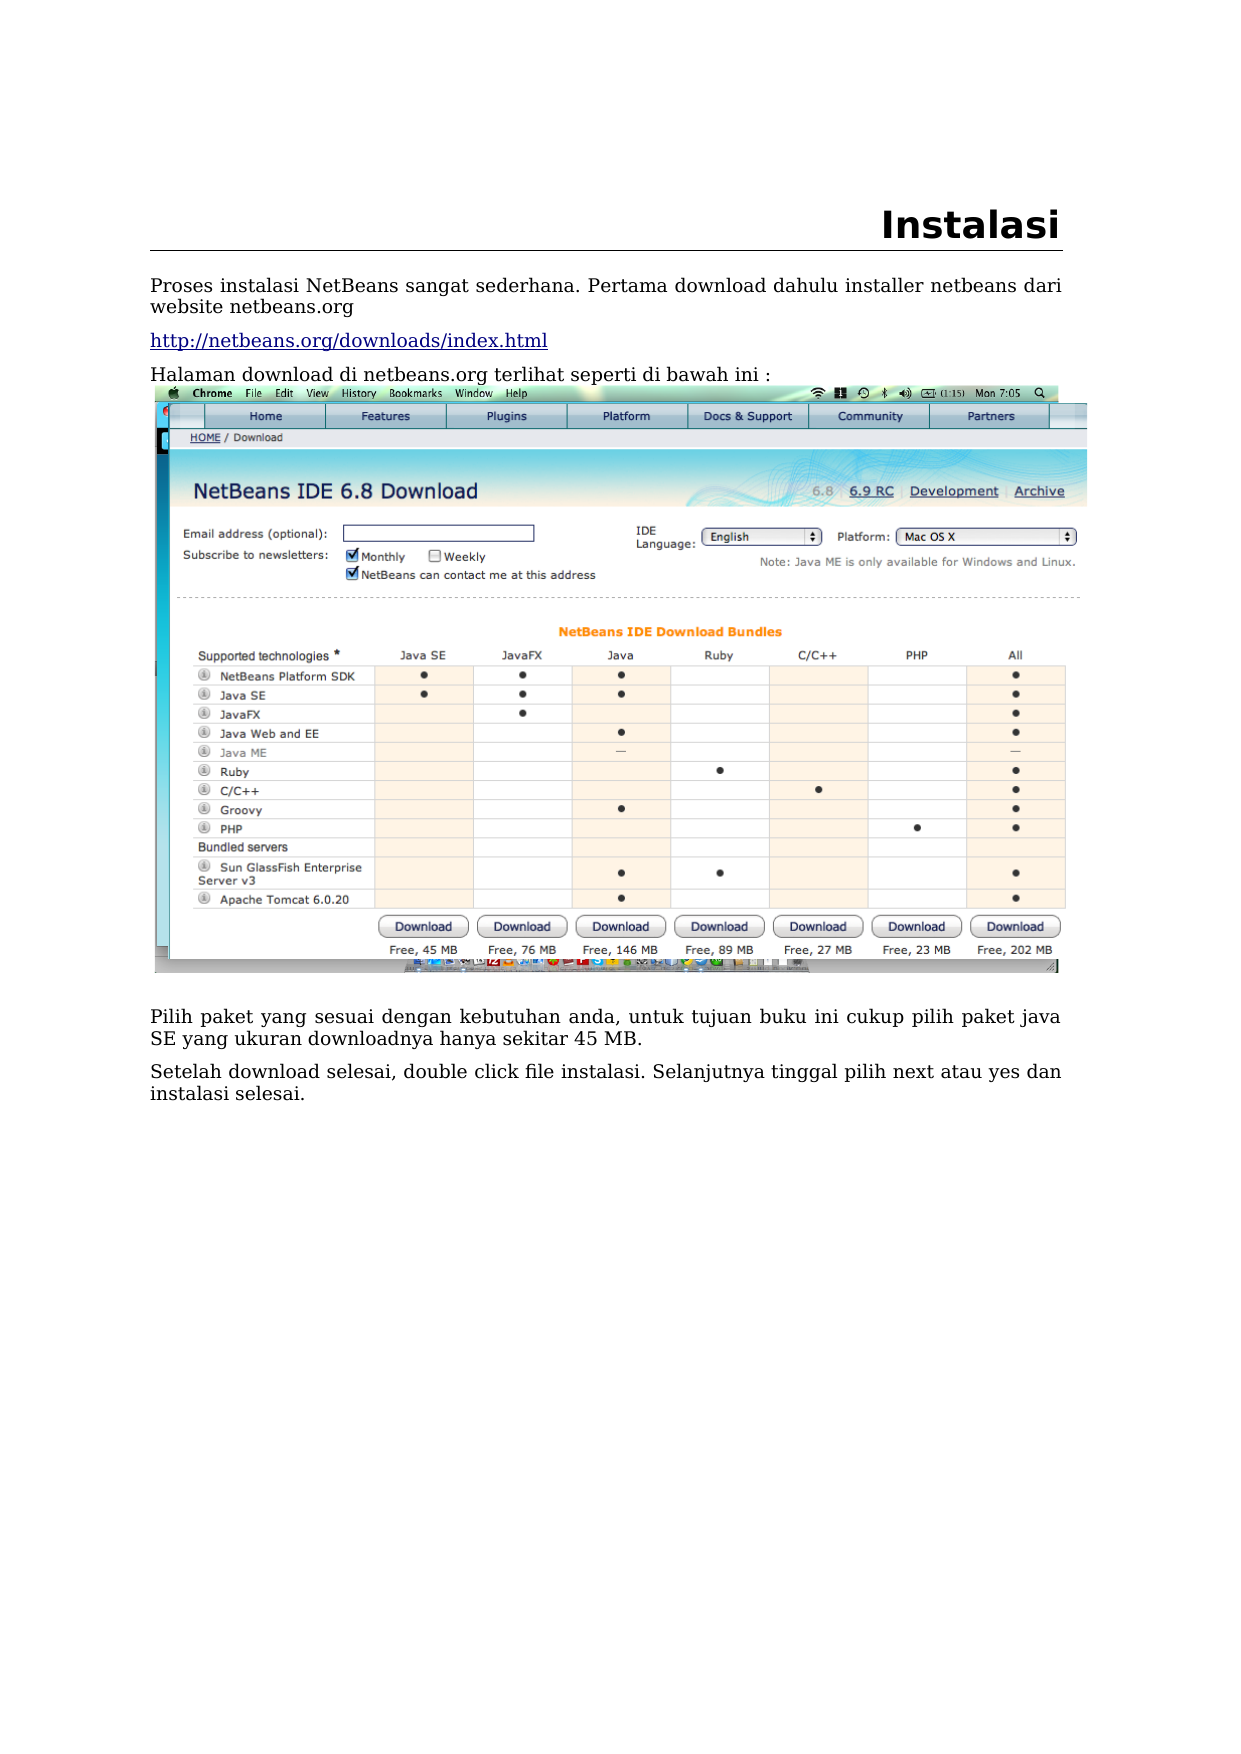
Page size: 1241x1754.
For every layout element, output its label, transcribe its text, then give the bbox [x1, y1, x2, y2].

text Setelah download selesai, double click file instalasi. Selanjutnya tinggal pilih next atau yes dan instalasi selesai. [150, 1061, 1063, 1105]
text Pilih paket yang sesuai dengan kebutuhan anda, untuk tujuan buku ini cukup pilih paket java SE yang ukuran downloadnya hanya sekitar 45 MB. [150, 1006, 1063, 1050]
picture [154, 385, 1088, 973]
text Proses instalasi NetBeans sangat sederhana. Pertama download dahulu installer netbeans dari website netbeans.org [150, 274, 1063, 318]
text http://netbeans.org/downloads/index.html [150, 330, 1063, 352]
subtitle Instalasi [150, 201, 1063, 250]
text Halaman download di netbeans.org terlihat seperti di bawah ini : [150, 364, 1063, 386]
